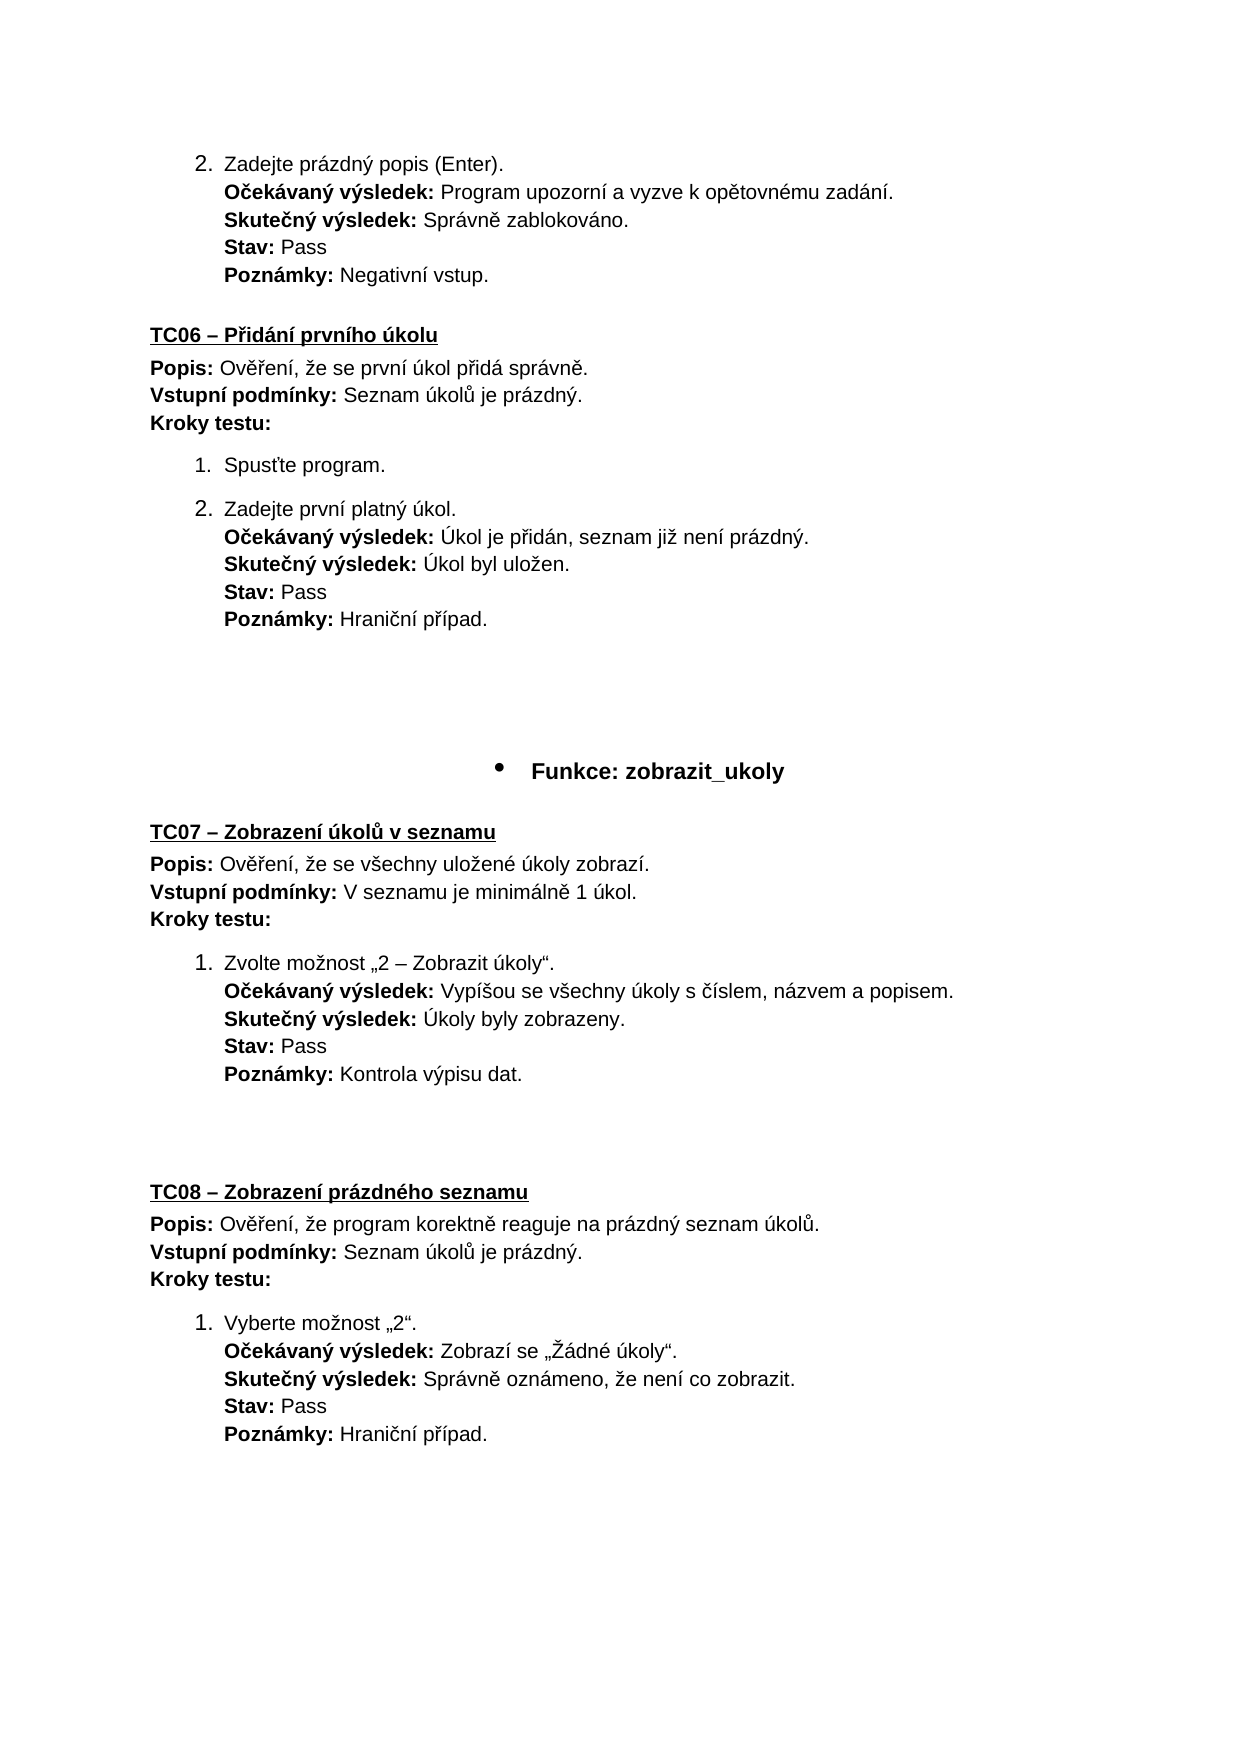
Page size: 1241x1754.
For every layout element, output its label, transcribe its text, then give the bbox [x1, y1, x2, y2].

list Zadejte první platný úkol. Očekávaný výsledek: Úkol je přidán, seznam již není prázdný. Skutečný výsledek: Úkol byl uložen. Stav: Pass Poznámky: Hraniční případ. [194, 495, 1090, 631]
subtitle TC06 – Přidání prvního úkolu [150, 323, 1090, 347]
list Vyberte možnost „2“. Očekávaný výsledek: Zobrazí se „Žádné úkoly“. Skutečný výsledek: Správně oznámeno, že není co zobrazit. Stav: Pass Poznámky: Hraniční případ. [194, 1309, 1090, 1446]
subtitle TC08 – Zobrazení prázdného seznamu [150, 1180, 1090, 1204]
text Popis: Ověření, že se první úkol přidá správně. Vstupní podmínky: Seznam úkolů je prázdný. Kroky testu: [150, 356, 1090, 434]
list Zvolte možnost „2 – Zobrazit úkoly“. Očekávaný výsledek: Vypíšou se všechny úkoly s číslem, názvem a popisem. Skutečný výsledek: Úkoly byly zobrazeny. Stav: Pass Poznámky: Kontrola výpisu dat. [194, 949, 1090, 1086]
subtitle TC07 – Zobrazení úkolů v seznamu [150, 820, 1090, 844]
subtitle Funkce: zobrazit_ukoly [187, 756, 1090, 787]
list Spusťte program. [194, 453, 1090, 477]
text Popis: Ověření, že se všechny uložené úkoly zobrazí. Vstupní podmínky: V seznamu je minimálně 1 úkol. Kroky testu: [150, 852, 1090, 931]
text Popis: Ověření, že program korektně reaguje na prázdný seznam úkolů. Vstupní podmínky: Seznam úkolů je prázdný. Kroky testu: [150, 1212, 1090, 1291]
list Zadejte prázdný popis (Enter). Očekávaný výsledek: Program upozorní a vyzve k opětovnému zadání. Skutečný výsledek: Správně zablokováno. Stav: Pass Poznámky: Negativní vstup. [194, 150, 1090, 286]
